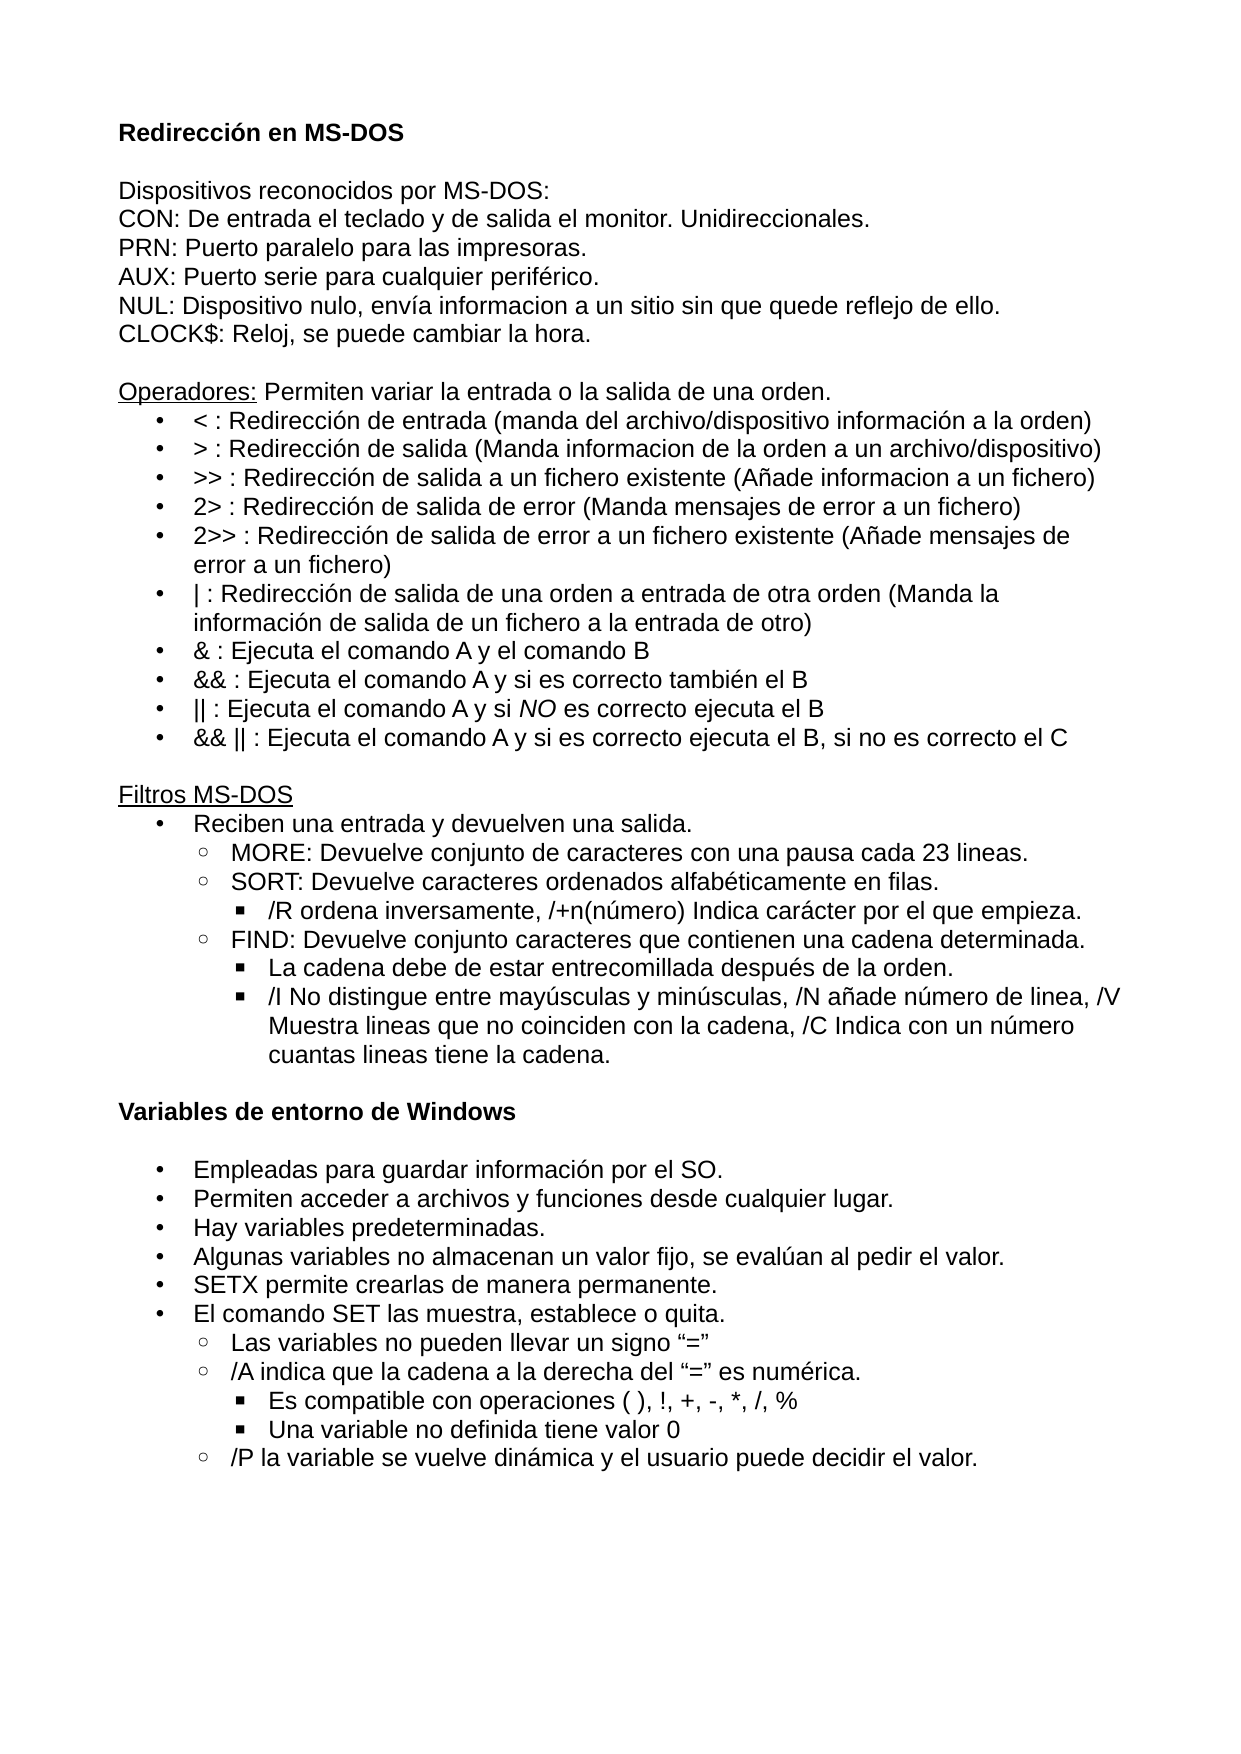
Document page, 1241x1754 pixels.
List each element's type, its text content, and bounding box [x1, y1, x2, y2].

text NUL: Dispositivo nulo, envía informacion a un sitio sin que quede reflejo de ello. [118, 291, 1122, 319]
list && : Ejecuta el comando A y si es correcto también el B [156, 665, 1122, 694]
list /I No distingue entre mayúsculas y minúsculas, /N añade número de linea, /V Muestra lineas que no coinciden con la cadena, /C Indica con un número cuantas lineas tiene la cadena. [231, 982, 1122, 1069]
list Es compatible con operaciones ( ), !, +, -, *, /, % [231, 1386, 1122, 1414]
text CLOCK$: Reloj, se puede cambiar la hora. [118, 319, 1122, 348]
text Variables de entorno de Windows [118, 1097, 1122, 1126]
list La cadena debe de estar entrecomillada después de la orden. [231, 953, 1122, 982]
list & : Ejecuta el comando A y el comando B [156, 636, 1122, 665]
list 2> : Redirección de salida de error (Manda mensajes de error a un fichero) [156, 492, 1122, 521]
list Reciben una entrada y devuelven una salida. [156, 809, 1122, 838]
list && || : Ejecuta el comando A y si es correcto ejecuta el B, si no es correcto el C [156, 723, 1122, 752]
list Una variable no definida tiene valor 0 [231, 1414, 1122, 1443]
list || : Ejecuta el comando A y si NO es correcto ejecuta el B [156, 694, 1122, 723]
text Redirección en MS-DOS [118, 118, 1122, 147]
list El comando SET las muestra, establece o quita. [156, 1299, 1122, 1328]
list FIND: Devuelve conjunto caracteres que contienen una cadena determinada. [193, 924, 1122, 953]
text CON: De entrada el teclado y de salida el monitor. Unidireccionales. [118, 204, 1122, 233]
list /A indica que la cadena a la derecha del “=” es numérica. [193, 1357, 1122, 1386]
text Operadores: Permiten variar la entrada o la salida de una orden. [118, 377, 1122, 406]
list < : Redirección de entrada (manda del archivo/dispositivo información a la orden) [156, 406, 1122, 434]
list Empleadas para guardar información por el SO. [156, 1155, 1122, 1184]
text Dispositivos reconocidos por MS-DOS: [118, 176, 1122, 204]
list > : Redirección de salida (Manda informacion de la orden a un archivo/dispositivo) [156, 434, 1122, 463]
list 2>> : Redirección de salida de error a un fichero existente (Añade mensajes de error a un fichero) [156, 521, 1122, 579]
list Algunas variables no almacenan un valor fijo, se evalúan al pedir el valor. [156, 1241, 1122, 1270]
list Hay variables predeterminadas. [156, 1213, 1122, 1241]
list Permiten acceder a archivos y funciones desde cualquier lugar. [156, 1184, 1122, 1213]
list /R ordena inversamente, /+n(número) Indica carácter por el que empieza. [231, 896, 1122, 924]
list >> : Redirección de salida a un fichero existente (Añade informacion a un fichero) [156, 463, 1122, 492]
text Filtros MS-DOS [118, 780, 1122, 809]
text AUX: Puerto serie para cualquier periférico. [118, 262, 1122, 291]
list Las variables no pueden llevar un signo “=” [193, 1328, 1122, 1357]
list | : Redirección de salida de una orden a entrada de otra orden (Manda la información de salida de un fichero a la entrada de otro) [156, 579, 1122, 636]
list SORT: Devuelve caracteres ordenados alfabéticamente en filas. [193, 867, 1122, 896]
list SETX permite crearlas de manera permanente. [156, 1270, 1122, 1299]
text PRN: Puerto paralelo para las impresoras. [118, 233, 1122, 262]
list /P la variable se vuelve dinámica y el usuario puede decidir el valor. [193, 1443, 1122, 1472]
list MORE: Devuelve conjunto de caracteres con una pausa cada 23 lineas. [193, 838, 1122, 867]
